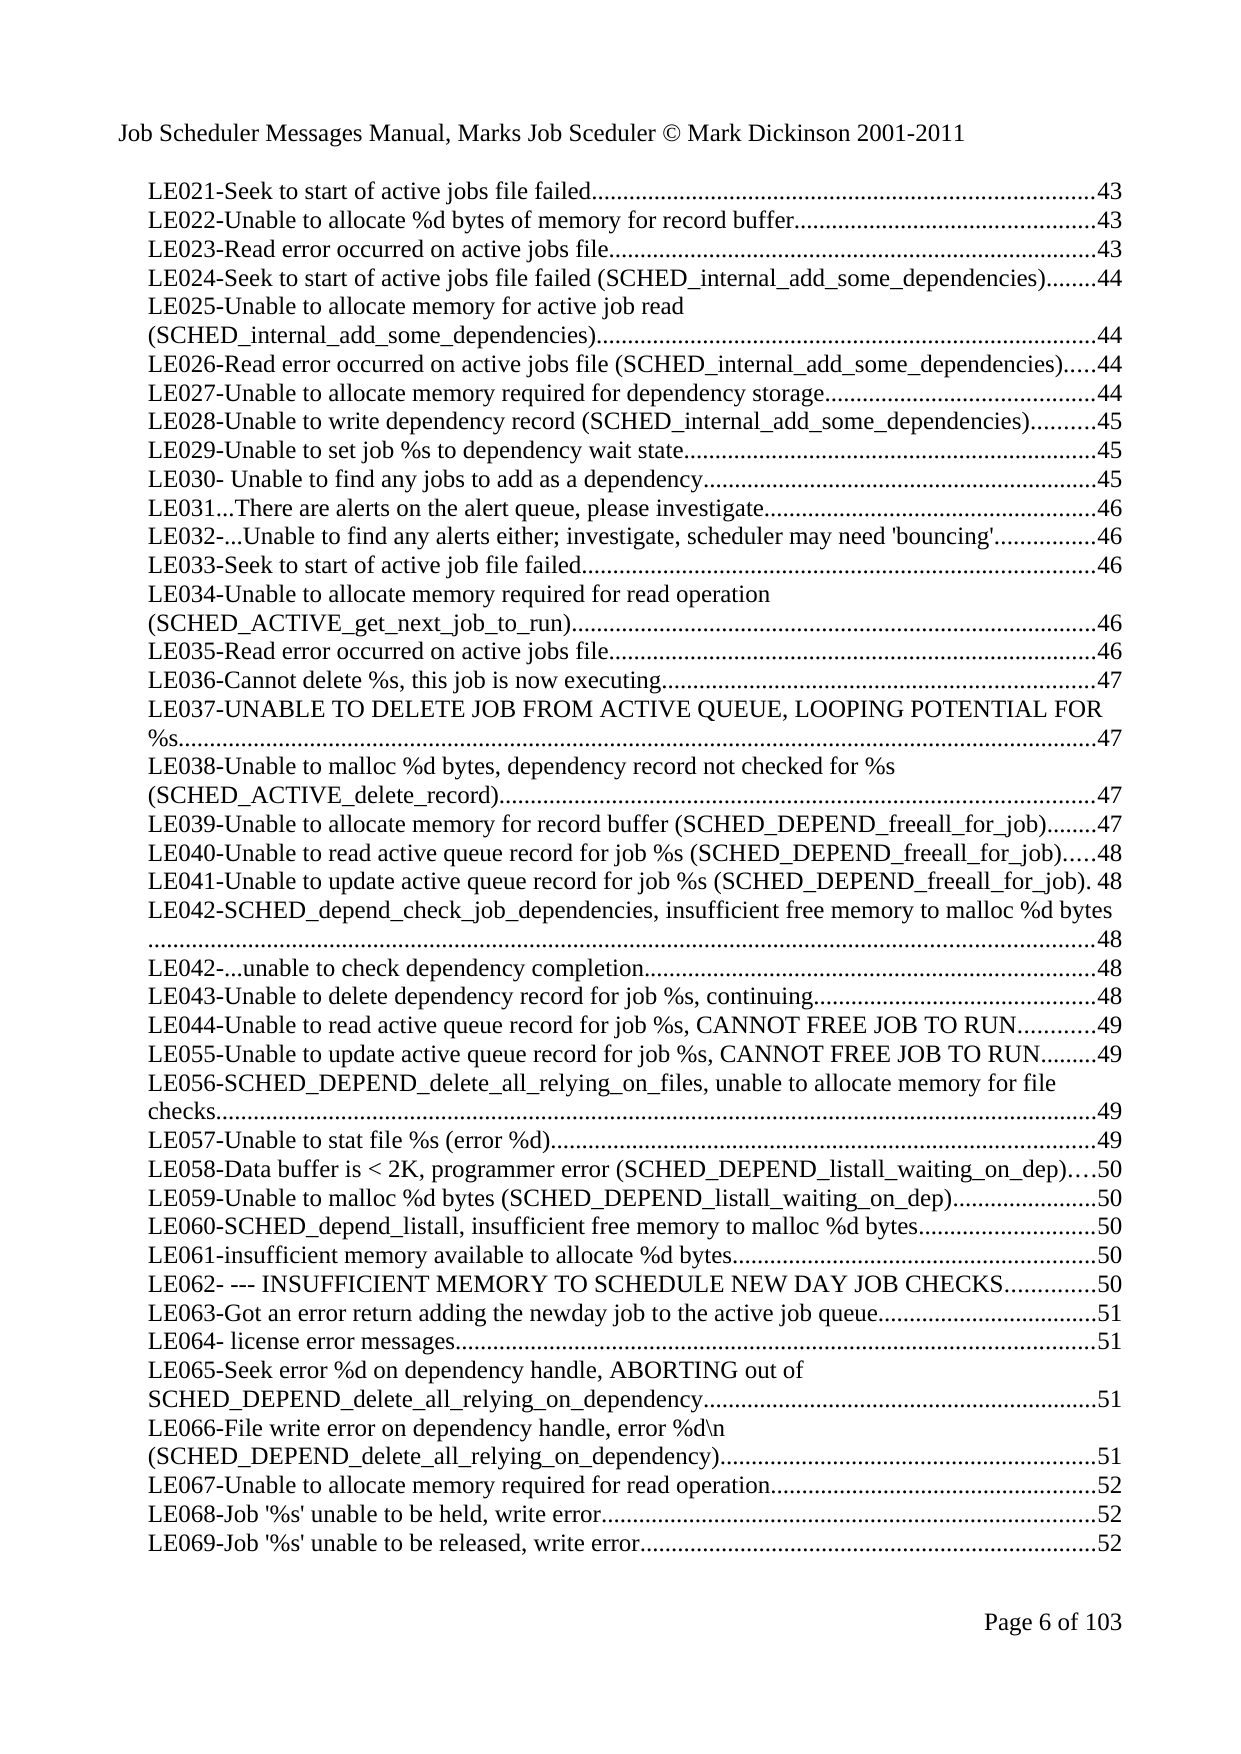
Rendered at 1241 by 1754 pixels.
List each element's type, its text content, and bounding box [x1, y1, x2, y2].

text LE057-Unable to stat file %s (error %d) 49 [148, 1125, 1122, 1154]
text LE040-Unable to read active queue record for job %s (SCHED_DEPEND_freeall_for_job) 48 [148, 838, 1122, 866]
text LE059-Unable to malloc %d bytes (SCHED_DEPEND_listall_waiting_on_dep) 50 [148, 1183, 1122, 1211]
text LE044-Unable to read active queue record for job %s, CANNOT FREE JOB TO RUN 49 [148, 1010, 1122, 1039]
text LE030- Unable to find any jobs to add as a dependency 45 [148, 464, 1122, 493]
text LE027-Unable to allocate memory required for dependency storage 44 [148, 378, 1122, 406]
text LE041-Unable to update active queue record for job %s (SCHED_DEPEND_freeall_for_job) 48 [148, 866, 1122, 895]
text LE056-SCHED_DEPEND_delete_all_relying_on_files, unable to allocate memory for file checks 49 [148, 1068, 1122, 1125]
text LE064- license error messages 51 [148, 1326, 1122, 1355]
text LE024-Seek to start of active jobs file failed (SCHED_internal_add_some_dependencies) 44 [148, 263, 1122, 291]
text LE062- --- INSUFFICIENT MEMORY TO SCHEDULE NEW DAY JOB CHECKS 50 [148, 1269, 1122, 1298]
text LE055-Unable to update active queue record for job %s, CANNOT FREE JOB TO RUN 49 [148, 1039, 1122, 1068]
text LE068-Job '%s' unable to be held, write error 52 [148, 1499, 1122, 1528]
text LE025-Unable to allocate memory for active job read (SCHED_internal_add_some_dependencies) 44 [148, 291, 1122, 349]
text LE043-Unable to delete dependency record for job %s, continuing 48 [148, 981, 1122, 1010]
text LE021-Seek to start of active jobs file failed 43 [148, 176, 1122, 205]
text LE037-UNABLE TO DELETE JOB FROM ACTIVE QUEUE, LOOPING POTENTIAL FOR %s 47 [148, 694, 1122, 751]
text LE028-Unable to write dependency record (SCHED_internal_add_some_dependencies) 45 [148, 406, 1122, 435]
text LE038-Unable to malloc %d bytes, dependency record not checked for %s (SCHED_ACTIVE_delete_record) 47 [148, 751, 1122, 809]
text LE022-Unable to allocate %d bytes of memory for record buffer 43 [148, 205, 1122, 234]
text LE063-Got an error return adding the newday job to the active job queue 51 [148, 1298, 1122, 1326]
text LE031...There are alerts on the alert queue, please investigate 46 [148, 493, 1122, 521]
text LE042-...unable to check dependency completion. 48 [148, 953, 1122, 981]
text LE065-Seek error %d on dependency handle, ABORTING out of SCHED_DEPEND_delete_all_relying_on_dependency 51 [148, 1355, 1122, 1413]
text LE035-Read error occurred on active jobs file 46 [148, 636, 1122, 665]
text LE058-Data buffer is < 2K, programmer error (SCHED_DEPEND_listall_waiting_on_dep) 50 [148, 1154, 1122, 1183]
text LE060-SCHED_depend_listall, insufficient free memory to malloc %d bytes 50 [148, 1211, 1122, 1240]
text LE061-insufficient memory available to allocate %d bytes 50 [148, 1240, 1122, 1269]
text LE036-Cannot delete %s, this job is now executing 47 [148, 665, 1122, 694]
text LE066-File write error on dependency handle, error %d\n (SCHED_DEPEND_delete_all_relying_on_dependency) 51 [148, 1413, 1122, 1470]
text LE069-Job '%s' unable to be released, write error 52 [148, 1528, 1122, 1556]
text LE026-Read error occurred on active jobs file (SCHED_internal_add_some_dependencies). 44 [148, 349, 1122, 378]
text LE042-SCHED_depend_check_job_dependencies, insufficient free memory to malloc %d bytes 48 [148, 895, 1122, 953]
text LE029-Unable to set job %s to dependency wait state 45 [148, 435, 1122, 464]
text LE034-Unable to allocate memory required for read operation (SCHED_ACTIVE_get_next_job_to_run) 46 [148, 579, 1122, 636]
text LE032-...Unable to find any alerts either; investigate, scheduler may need 'bouncing' 46 [148, 521, 1122, 550]
text LE023-Read error occurred on active jobs file 43 [148, 234, 1122, 263]
text LE033-Seek to start of active job file failed 46 [148, 550, 1122, 579]
text LE067-Unable to allocate memory required for read operation 52 [148, 1470, 1122, 1499]
text LE039-Unable to allocate memory for record buffer (SCHED_DEPEND_freeall_for_job) 47 [148, 809, 1122, 838]
